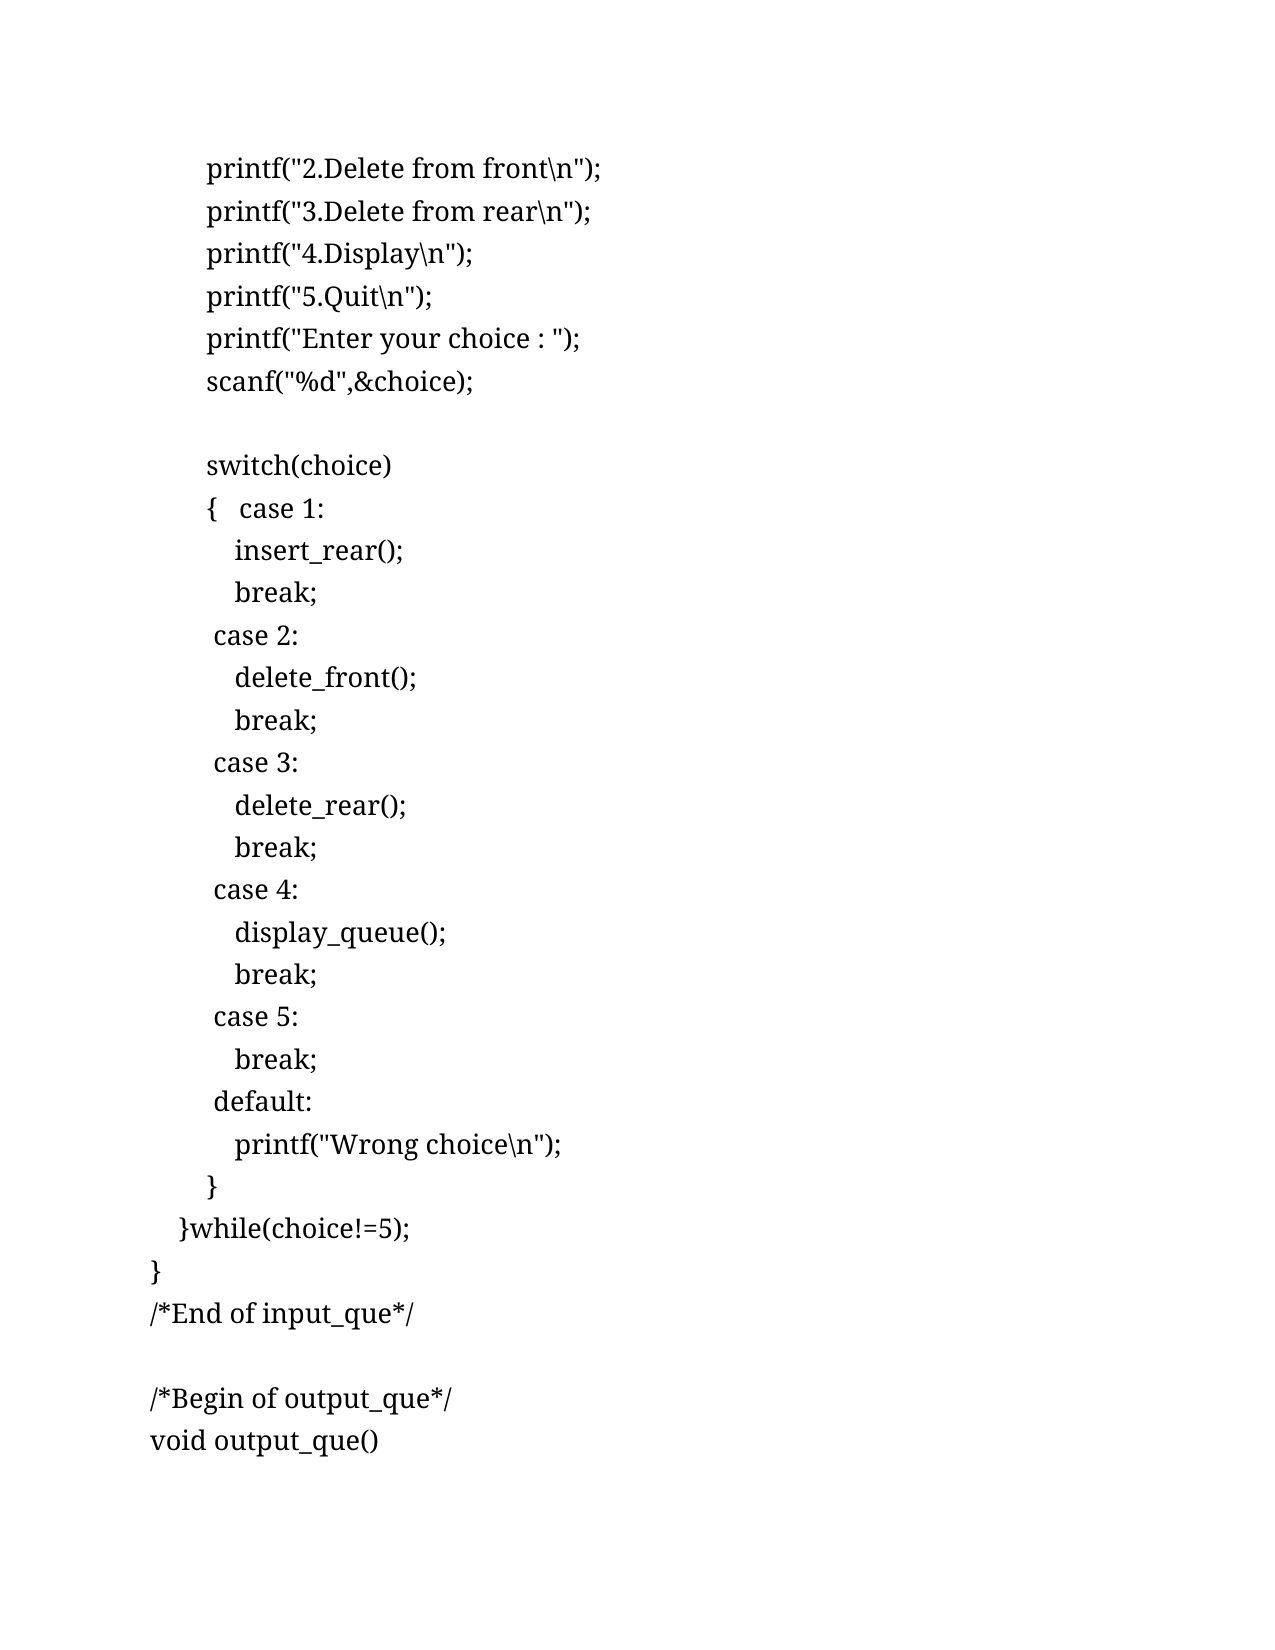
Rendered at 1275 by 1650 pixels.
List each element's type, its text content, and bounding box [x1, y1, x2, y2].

text { case 1: [150, 489, 1125, 526]
text insert_rear(); [150, 532, 1125, 568]
text case 4: [150, 871, 1125, 908]
text break; [150, 1040, 1125, 1077]
text case 2: [150, 616, 1125, 653]
text void output_que() [150, 1422, 1125, 1459]
text break; [150, 828, 1125, 865]
text default: [150, 1083, 1125, 1119]
text /*Begin of output_que*/ [150, 1379, 1125, 1416]
text switch(choice) [150, 447, 1125, 484]
text printf("Enter your choice : "); [150, 319, 1125, 356]
text break; [150, 574, 1125, 611]
text scanf("%d",&choice); [150, 362, 1125, 399]
text }while(choice!=5); [150, 1210, 1125, 1247]
text printf("Wrong choice\n"); [150, 1125, 1125, 1162]
text case 5: [150, 998, 1125, 1035]
text printf("4.Display\n"); [150, 235, 1125, 272]
text printf("3.Delete from rear\n"); [150, 192, 1125, 229]
text case 3: [150, 743, 1125, 780]
text display_queue(); [150, 913, 1125, 950]
text } [150, 1252, 1125, 1289]
text delete_front(); [150, 659, 1125, 696]
text delete_rear(); [150, 786, 1125, 823]
text break; [150, 956, 1125, 992]
text printf("5.Quit\n"); [150, 277, 1125, 314]
text } [150, 1167, 1125, 1204]
text printf("2.Delete from front\n"); [150, 150, 1125, 187]
text break; [150, 701, 1125, 738]
text /*End of input_que*/ [150, 1295, 1125, 1332]
